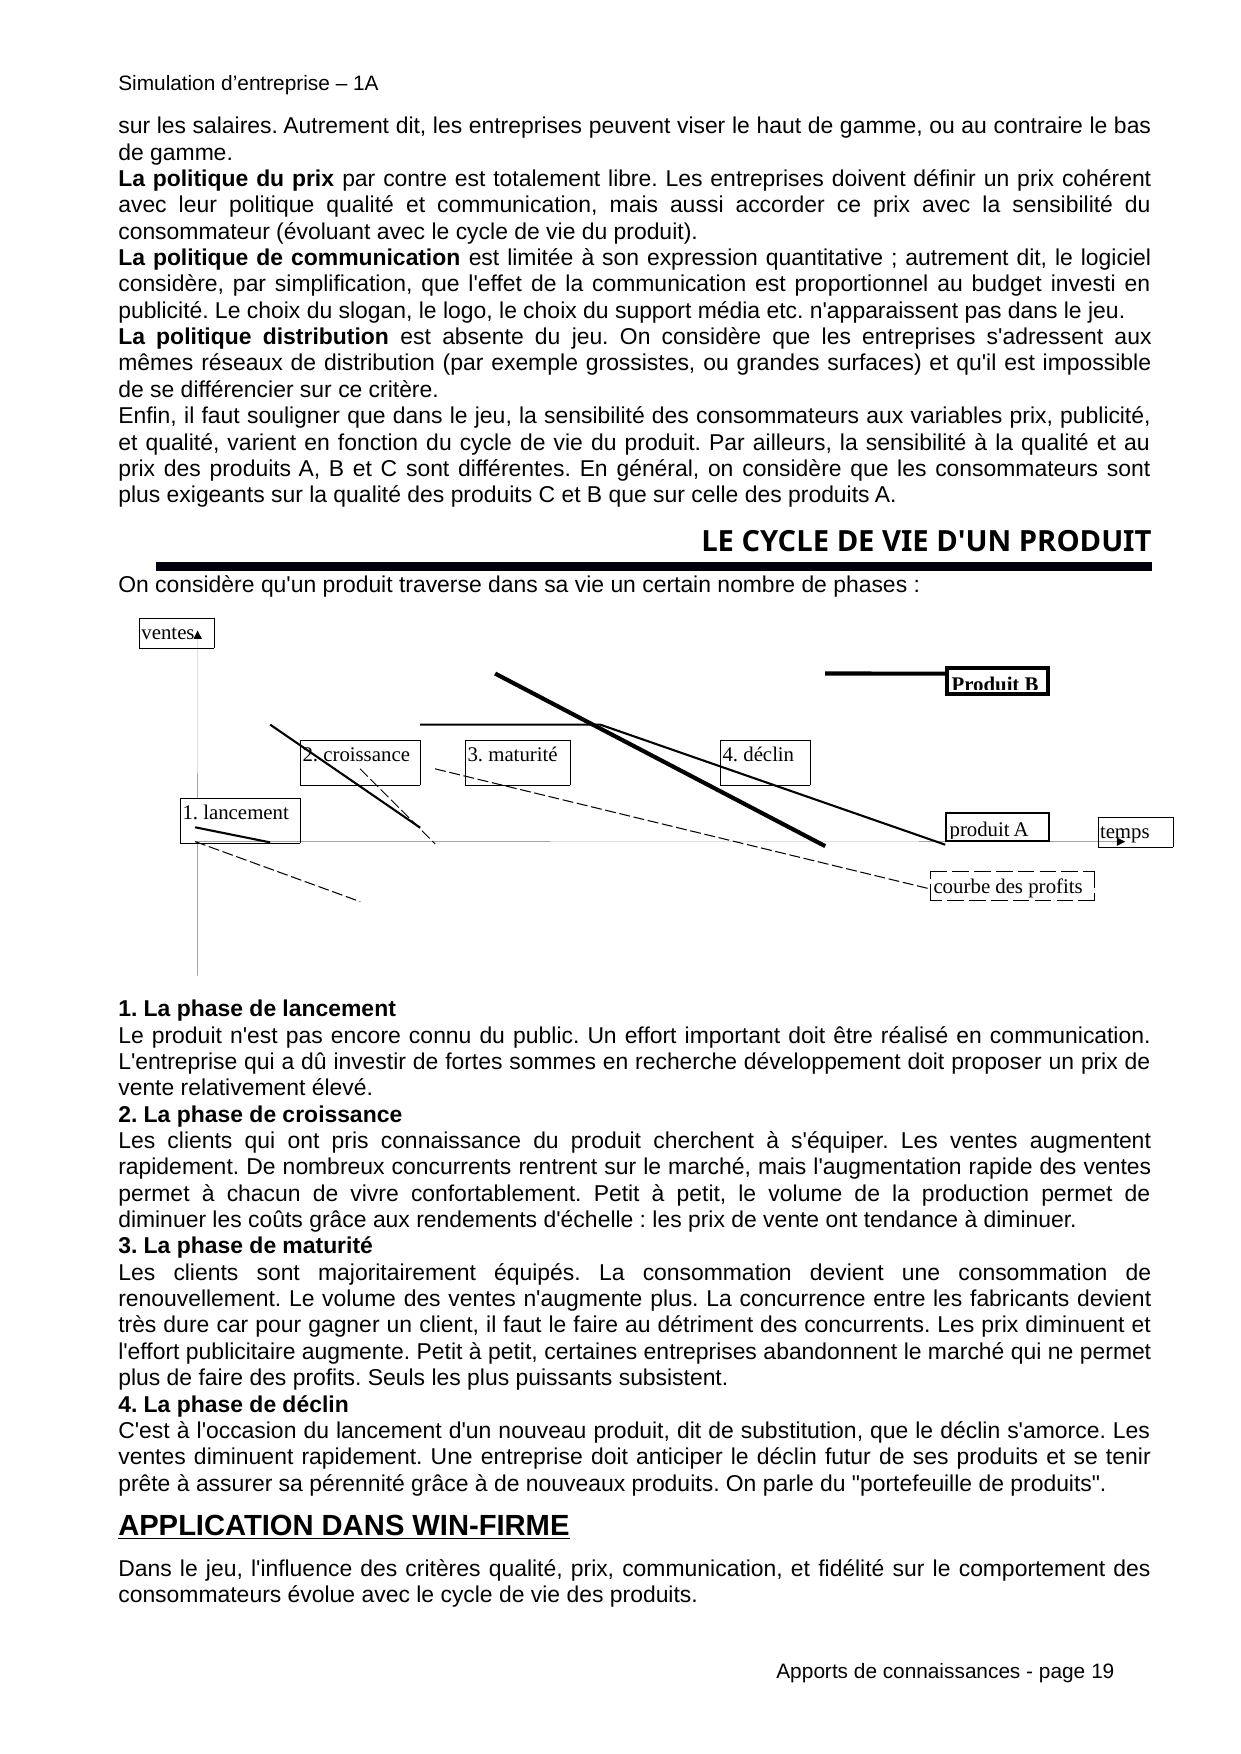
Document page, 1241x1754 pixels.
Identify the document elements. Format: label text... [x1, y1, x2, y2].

text 3. maturité [467, 742, 568, 766]
text Les clients sont majoritairement équipés. La consommation devient une consommation de renouvellement. Le volume des ventes n'augmente plus. La concurrence entre les fabricants devient très dure car pour gagner un client, il faut le faire au détriment des concurrents. Les prix diminuent et l'effort publicitaire augmente. Petit à petit, certaines entreprises abandonnent le marché qui ne permet plus de faire des profits. Seuls les plus puissants subsistent. [118, 1259, 1152, 1391]
text sur les salaires. Autrement dit, les entreprises peuvent viser le haut de gamme, ou au contraire le bas de gamme. [118, 112, 1152, 165]
text La politique distribution est absente du jeu. On considère que les entreprises s'adressent aux mêmes réseaux de distribution (par exemple grossistes, ou grandes surfaces) et qu'il est impossible de se différencier sur ce critère. [118, 323, 1152, 402]
text 1. La phase de lancement [118, 995, 1152, 1022]
text Dans le jeu, l'influence des critères qualité, prix, communication, et fidélité sur le comportement des consommateurs évolue avec le cycle de vie des produits. [118, 1554, 1152, 1607]
text Les clients qui ont pris connaissance du produit cherchent à s'équiper. Les ventes augmentent rapidement. De nombreux concurrents rentrent sur le marché, mais l'augmentation rapide des ventes permet à chacun de vivre confortablement. Petit à petit, le volume de la production permet de diminuer les coûts grâce aux rendements d'échelle : les prix de vente ont tendance à diminuer. [118, 1127, 1152, 1232]
text La politique de communication est limitée à son expression quantitative ; autrement dit, le logiciel considère, par simplification, que l'effet de la communication est proportionnel au budget investi en publicité. Le choix du slogan, le logo, le choix du support média etc. n'apparaissent pas dans le jeu. [118, 244, 1152, 323]
text produit A [949, 816, 1046, 838]
subtitle LE CYCLE DE VIE D'UN PRODUIT [156, 520, 1152, 562]
text C'est à l'occasion du lancement d'un nouveau produit, dit de substitution, que le déclin s'amorce. Les ventes diminuent rapidement. Une entreprise doit anticiper le déclin futur de ses produits et se tenir prête à assurer sa pérennité grâce à de nouveaux produits. On parle du "portefeuille de produits". [118, 1417, 1152, 1496]
text La politique du prix par contre est totalement libre. Les entreprises doivent définir un prix cohérent avec leur politique qualité et communication, mais aussi accorder ce prix avec la sensibilité du consommateur (évoluant avec le cycle de vie du produit). [118, 165, 1152, 244]
text 4. La phase de déclin [118, 1391, 1152, 1417]
text courbe des profits [933, 874, 1092, 898]
text On considère qu'un produit traverse dans sa vie un certain nombre de phases : [118, 571, 1152, 597]
text Produit B [951, 672, 1044, 690]
text 4. déclin [722, 742, 808, 766]
text ventes [141, 620, 212, 644]
text 3. La phase de maturité [118, 1232, 1152, 1259]
text Le produit n'est pas encore connu du public. Un effort important doit être réalisé en communication. L'entreprise qui a dû investir de fortes sommes en recherche développement doit proposer un prix de vente relativement élevé. [118, 1022, 1152, 1101]
text 2. La phase de croissance [118, 1101, 1152, 1127]
text Enfin, il faut souligner que dans le jeu, la sensibilité des consommateurs aux variables prix, publicité, et qualité, varient en fonction du cycle de vie du produit. Par ailleurs, la sensibilité à la qualité et au prix des produits A, B et C sont différentes. En général, on considère que les consommateurs sont plus exigeants sur la qualité des produits C et B que sur celle des produits A. [118, 402, 1152, 507]
text 2. croissance [302, 742, 418, 766]
text temps [1100, 819, 1171, 843]
text 1. lancement [182, 800, 298, 824]
text APPLICATION DANS WIN-FIRME [118, 1508, 1152, 1542]
